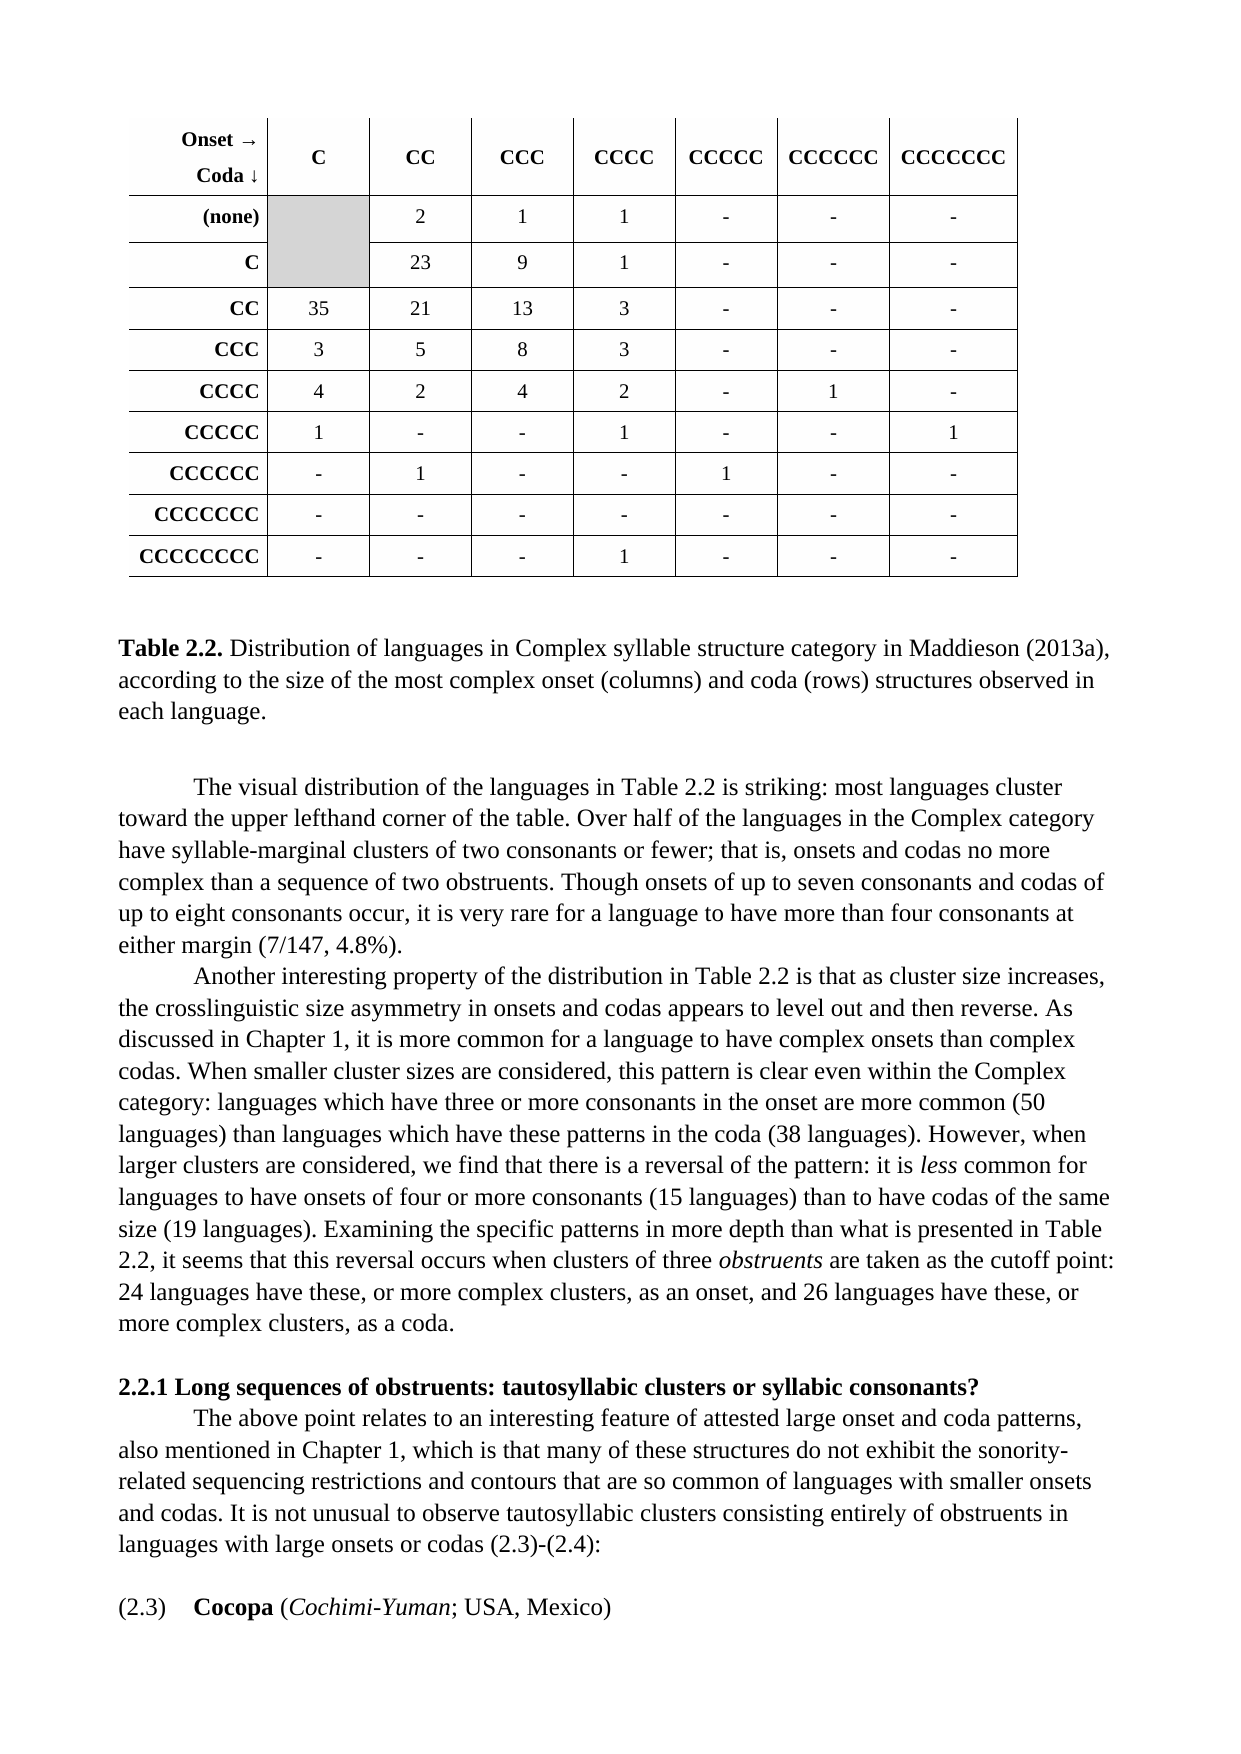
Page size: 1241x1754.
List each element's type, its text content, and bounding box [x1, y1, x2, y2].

table_cell - [778, 412, 889, 452]
table_cell CCCCCCC [129, 495, 267, 535]
table_cell 1 [778, 371, 889, 411]
table_cell - [268, 536, 369, 576]
table_cell C [129, 243, 267, 287]
table_header C [268, 118, 369, 195]
table_header Onset → Coda ↓ [129, 118, 267, 195]
table_cell 35 [268, 288, 369, 328]
table_cell - [676, 371, 777, 411]
text (2.3) Cocopa (Cochimi-Yuman; USA, Mexico) [118, 1592, 1122, 1621]
table_cell - [676, 495, 777, 535]
text 2.2.1 Long sequences of obstruents: tautosyllabic clusters or syllabic consonants? [118, 1372, 1122, 1400]
table_cell - [574, 495, 675, 535]
table_cell - [778, 330, 889, 370]
table_cell 8 [472, 330, 573, 370]
text The above point relates to an interesting feature of attested large onset and coda patterns, also mentioned in Chapter 1, which is that many of these structures do not exhibit the sonority-related sequencing restrictions and contours that are so common of languages with smaller onsets and codas. It is not unusual to observe tautosyllabic clusters consisting entirely of obstruents in languages with large onsets or codas (2.3)-(2.4): [118, 1403, 1122, 1558]
table_cell 4 [268, 371, 369, 411]
table_cell - [778, 196, 889, 241]
table_cell - [268, 495, 369, 535]
table_cell 1 [574, 196, 675, 241]
table_cell - [676, 288, 777, 328]
table_cell 1 [890, 412, 1017, 452]
table_cell - [676, 412, 777, 452]
table_cell - [676, 196, 777, 241]
table_cell CCCCCC [129, 453, 267, 493]
table_cell - [890, 196, 1017, 241]
table_cell 23 [370, 243, 471, 287]
table_header CCCCC [676, 118, 777, 195]
table_cell - [890, 453, 1017, 493]
table_cell - [472, 536, 573, 576]
table_cell - [472, 495, 573, 535]
table_cell - [890, 288, 1017, 328]
table_header CCCCCC [778, 118, 889, 195]
table_cell 2 [574, 371, 675, 411]
table_cell - [778, 243, 889, 287]
table_cell - [890, 495, 1017, 535]
table_header CC [370, 118, 471, 195]
table_cell 1 [574, 412, 675, 452]
table_cell 1 [676, 453, 777, 493]
table_cell 1 [472, 196, 573, 241]
table_cell 4 [472, 371, 573, 411]
table_cell CCCC [129, 371, 267, 411]
table_cell - [370, 495, 471, 535]
table_header CCCC [574, 118, 675, 195]
table_cell - [676, 243, 777, 287]
table_cell CC [129, 288, 267, 328]
table_cell - [676, 330, 777, 370]
text Another interesting property of the distribution in Table 2.2 is that as cluster size increases, the crosslinguistic size asymmetry in onsets and codas appears to level out and then reverse. As discussed in Chapter 1, it is more common for a language to have complex onsets than complex codas. When smaller cluster sizes are considered, this pattern is clear even within the Complex category: languages which have three or more consonants in the onset are more common (50 languages) than languages which have these patterns in the coda (38 languages). However, when larger clusters are considered, we find that there is a reversal of the pattern: it is less common for languages to have onsets of four or more consonants (15 languages) than to have codas of the same size (19 languages). Examining the specific patterns in more depth than what is presented in Table 2.2, it seems that this reversal occurs when clusters of three obstruents are taken as the cutoff point: 24 languages have these, or more complex clusters, as an onset, and 26 languages have these, or more complex clusters, as a coda. [118, 961, 1122, 1337]
table_cell 1 [574, 536, 675, 576]
table_cell 13 [472, 288, 573, 328]
table_cell - [778, 288, 889, 328]
table_cell - [890, 536, 1017, 576]
table_header CCC [472, 118, 573, 195]
table_cell 21 [370, 288, 471, 328]
table_cell 3 [574, 288, 675, 328]
table_cell 1 [370, 453, 471, 493]
table_cell - [778, 453, 889, 493]
table_cell - [472, 453, 573, 493]
table_cell - [268, 453, 369, 493]
table_cell 1 [268, 412, 369, 452]
table_cell - [676, 536, 777, 576]
table_cell 3 [574, 330, 675, 370]
table_cell - [778, 536, 889, 576]
table_cell 3 [268, 330, 369, 370]
table_cell 2 [370, 371, 471, 411]
text Table 2.2. Distribution of languages in Complex syllable structure category in Maddieson (2013a), according to the size of the most complex onset (columns) and coda (rows) structures observed in each language. [118, 633, 1122, 725]
table_cell 5 [370, 330, 471, 370]
table_cell (none) [129, 196, 267, 241]
table_cell - [890, 371, 1017, 411]
table_cell - [890, 243, 1017, 287]
table_cell - [370, 412, 471, 452]
table_cell [268, 241, 369, 287]
table_cell - [472, 412, 573, 452]
table_cell [268, 196, 369, 241]
table_cell CCC [129, 330, 267, 370]
table_cell - [574, 453, 675, 493]
table_cell CCCCC [129, 412, 267, 452]
table_cell CCCCCCCC [129, 536, 267, 576]
table_cell 9 [472, 243, 573, 287]
table_cell - [778, 495, 889, 535]
table_cell 2 [370, 196, 471, 241]
table_cell 1 [574, 243, 675, 287]
table_header CCCCCCC [890, 118, 1017, 195]
table_cell - [890, 330, 1017, 370]
text The visual distribution of the languages in Table 2.2 is striking: most languages cluster toward the upper lefthand corner of the table. Over half of the languages in the Complex category have syllable-marginal clusters of two consonants or fewer; that is, onsets and codas no more complex than a sequence of two obstruents. Though onsets of up to seven consonants and codas of up to eight consonants occur, it is very rare for a language to have more than four consonants at either margin (7/147, 4.8%). [118, 772, 1122, 958]
table_cell - [370, 536, 471, 576]
